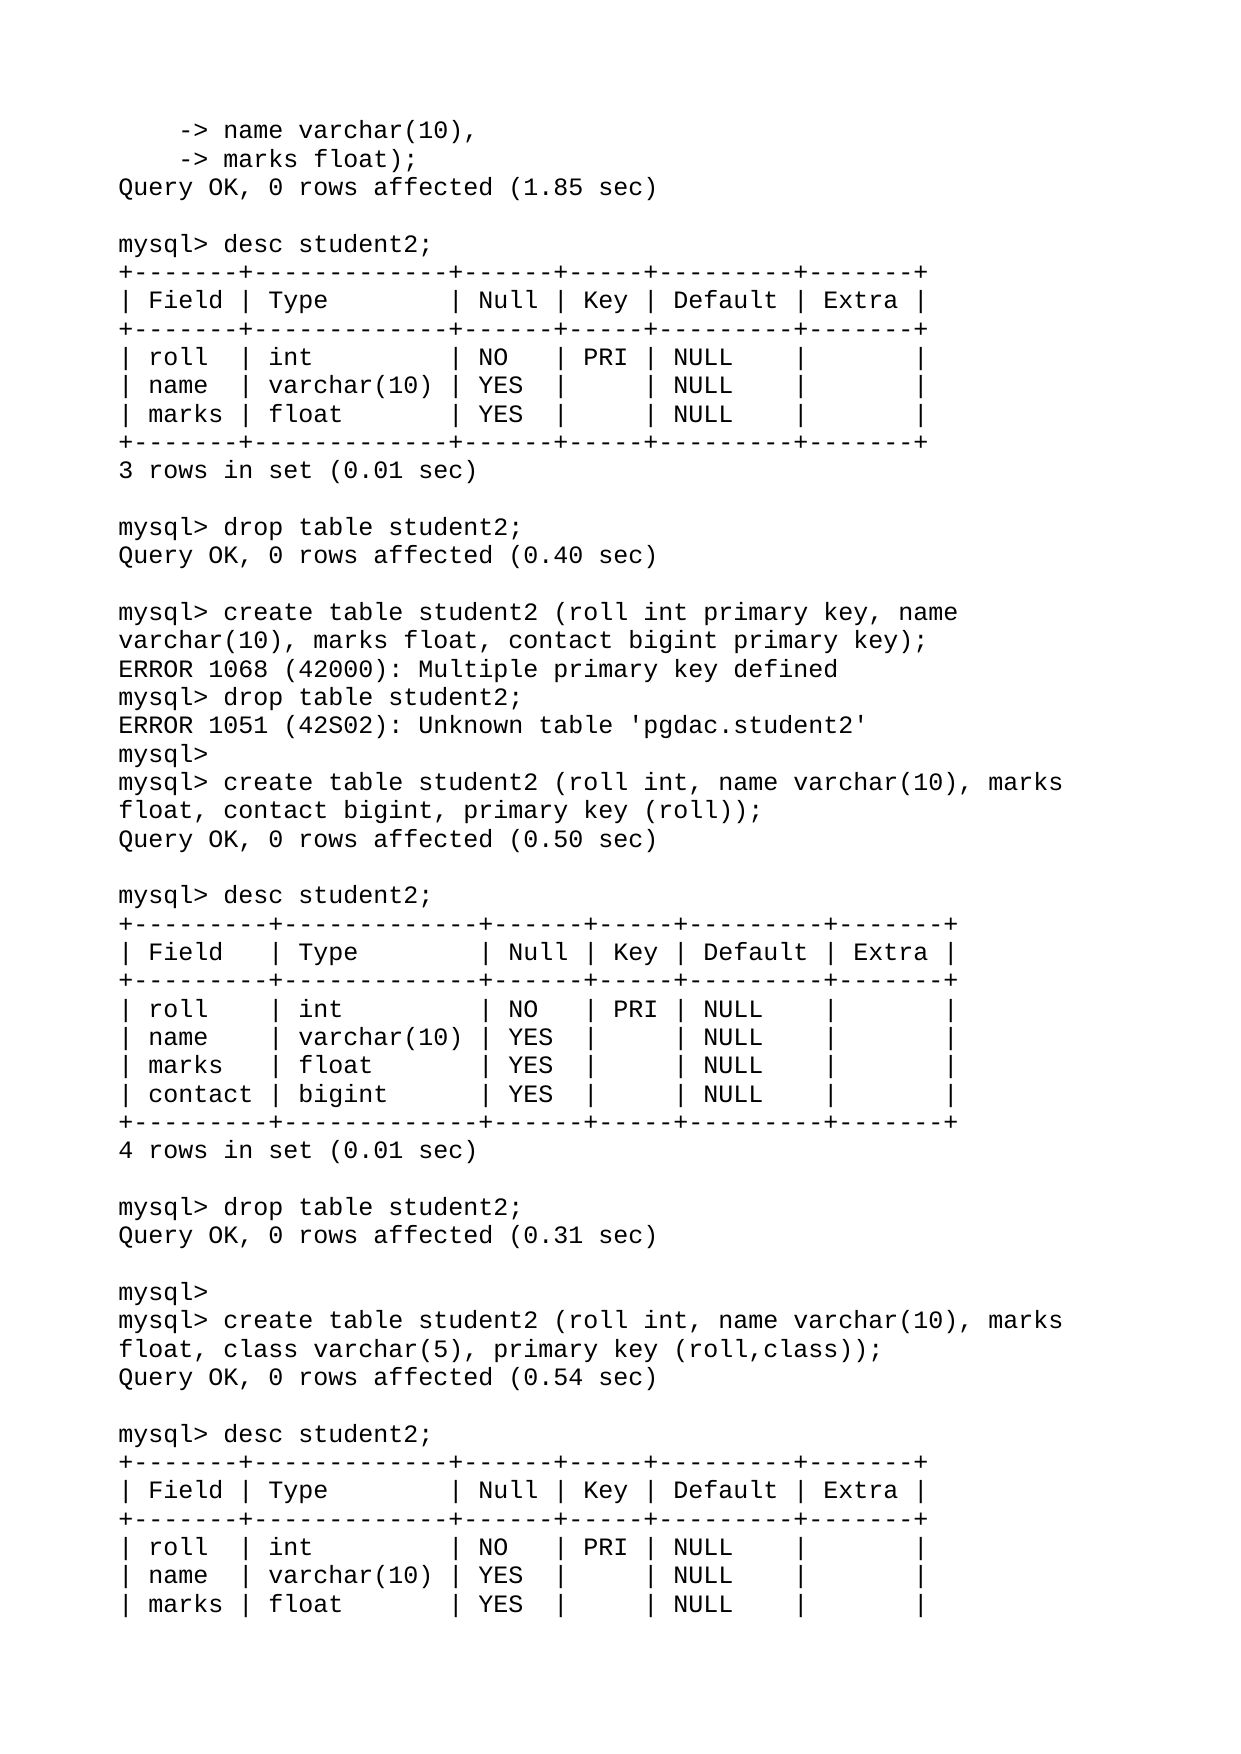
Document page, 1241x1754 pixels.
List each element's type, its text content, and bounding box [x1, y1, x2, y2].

text | name | varchar(10) | YES | | NULL | | [118, 1025, 1122, 1053]
text | roll | int | NO | PRI | NULL | | [118, 1535, 1122, 1563]
text mysql> drop table student2; [118, 1195, 1122, 1223]
text Query OK, 0 rows affected (0.40 sec) [118, 543, 1122, 571]
text | marks | float | YES | | NULL | | [118, 1053, 1122, 1081]
text +-------+-------------+------+-----+---------+-------+ [118, 1506, 1122, 1535]
text 3 rows in set (0.01 sec) [118, 458, 1122, 486]
text ERROR 1068 (42000): Multiple primary key defined [118, 656, 1122, 685]
text Query OK, 0 rows affected (1.85 sec) [118, 175, 1122, 203]
text +-------+-------------+------+-----+---------+-------+ [118, 260, 1122, 288]
text mysql> desc student2; [118, 231, 1122, 260]
text -> marks float); [118, 146, 1122, 175]
text +---------+-------------+------+-----+---------+-------+ [118, 1110, 1122, 1138]
text mysql> create table student2 (roll int, name varchar(10), marks float, class varchar(5), primary key (roll,class)); [118, 1308, 1122, 1365]
text +-------+-------------+------+-----+---------+-------+ [118, 430, 1122, 458]
text mysql> drop table student2; [118, 685, 1122, 713]
text mysql> desc student2; [118, 1421, 1122, 1450]
text Query OK, 0 rows affected (0.50 sec) [118, 826, 1122, 855]
text | marks | float | YES | | NULL | | [118, 1591, 1122, 1620]
text mysql> drop table student2; [118, 515, 1122, 543]
text -> name varchar(10), [118, 118, 1122, 146]
text | Field | Type | Null | Key | Default | Extra | [118, 1478, 1122, 1506]
text 4 rows in set (0.01 sec) [118, 1138, 1122, 1166]
text +---------+-------------+------+-----+---------+-------+ [118, 968, 1122, 996]
text | marks | float | YES | | NULL | | [118, 401, 1122, 430]
text +-------+-------------+------+-----+---------+-------+ [118, 1450, 1122, 1478]
text mysql> [118, 1280, 1122, 1308]
text | name | varchar(10) | YES | | NULL | | [118, 1563, 1122, 1591]
text | Field | Type | Null | Key | Default | Extra | [118, 288, 1122, 316]
text mysql> create table student2 (roll int, name varchar(10), marks float, contact bigint, primary key (roll)); [118, 770, 1122, 826]
text Query OK, 0 rows affected (0.54 sec) [118, 1365, 1122, 1393]
text +-------+-------------+------+-----+---------+-------+ [118, 316, 1122, 345]
text | contact | bigint | YES | | NULL | | [118, 1081, 1122, 1110]
text | roll | int | NO | PRI | NULL | | [118, 345, 1122, 373]
text +---------+-------------+------+-----+---------+-------+ [118, 911, 1122, 940]
text ERROR 1051 (42S02): Unknown table 'pgdac.student2' [118, 713, 1122, 741]
text mysql> [118, 741, 1122, 770]
text | Field | Type | Null | Key | Default | Extra | [118, 940, 1122, 968]
text mysql> desc student2; [118, 883, 1122, 911]
text | name | varchar(10) | YES | | NULL | | [118, 373, 1122, 401]
text Query OK, 0 rows affected (0.31 sec) [118, 1223, 1122, 1251]
text mysql> create table student2 (roll int primary key, name varchar(10), marks float, contact bigint primary key); [118, 600, 1122, 656]
text | roll | int | NO | PRI | NULL | | [118, 996, 1122, 1025]
